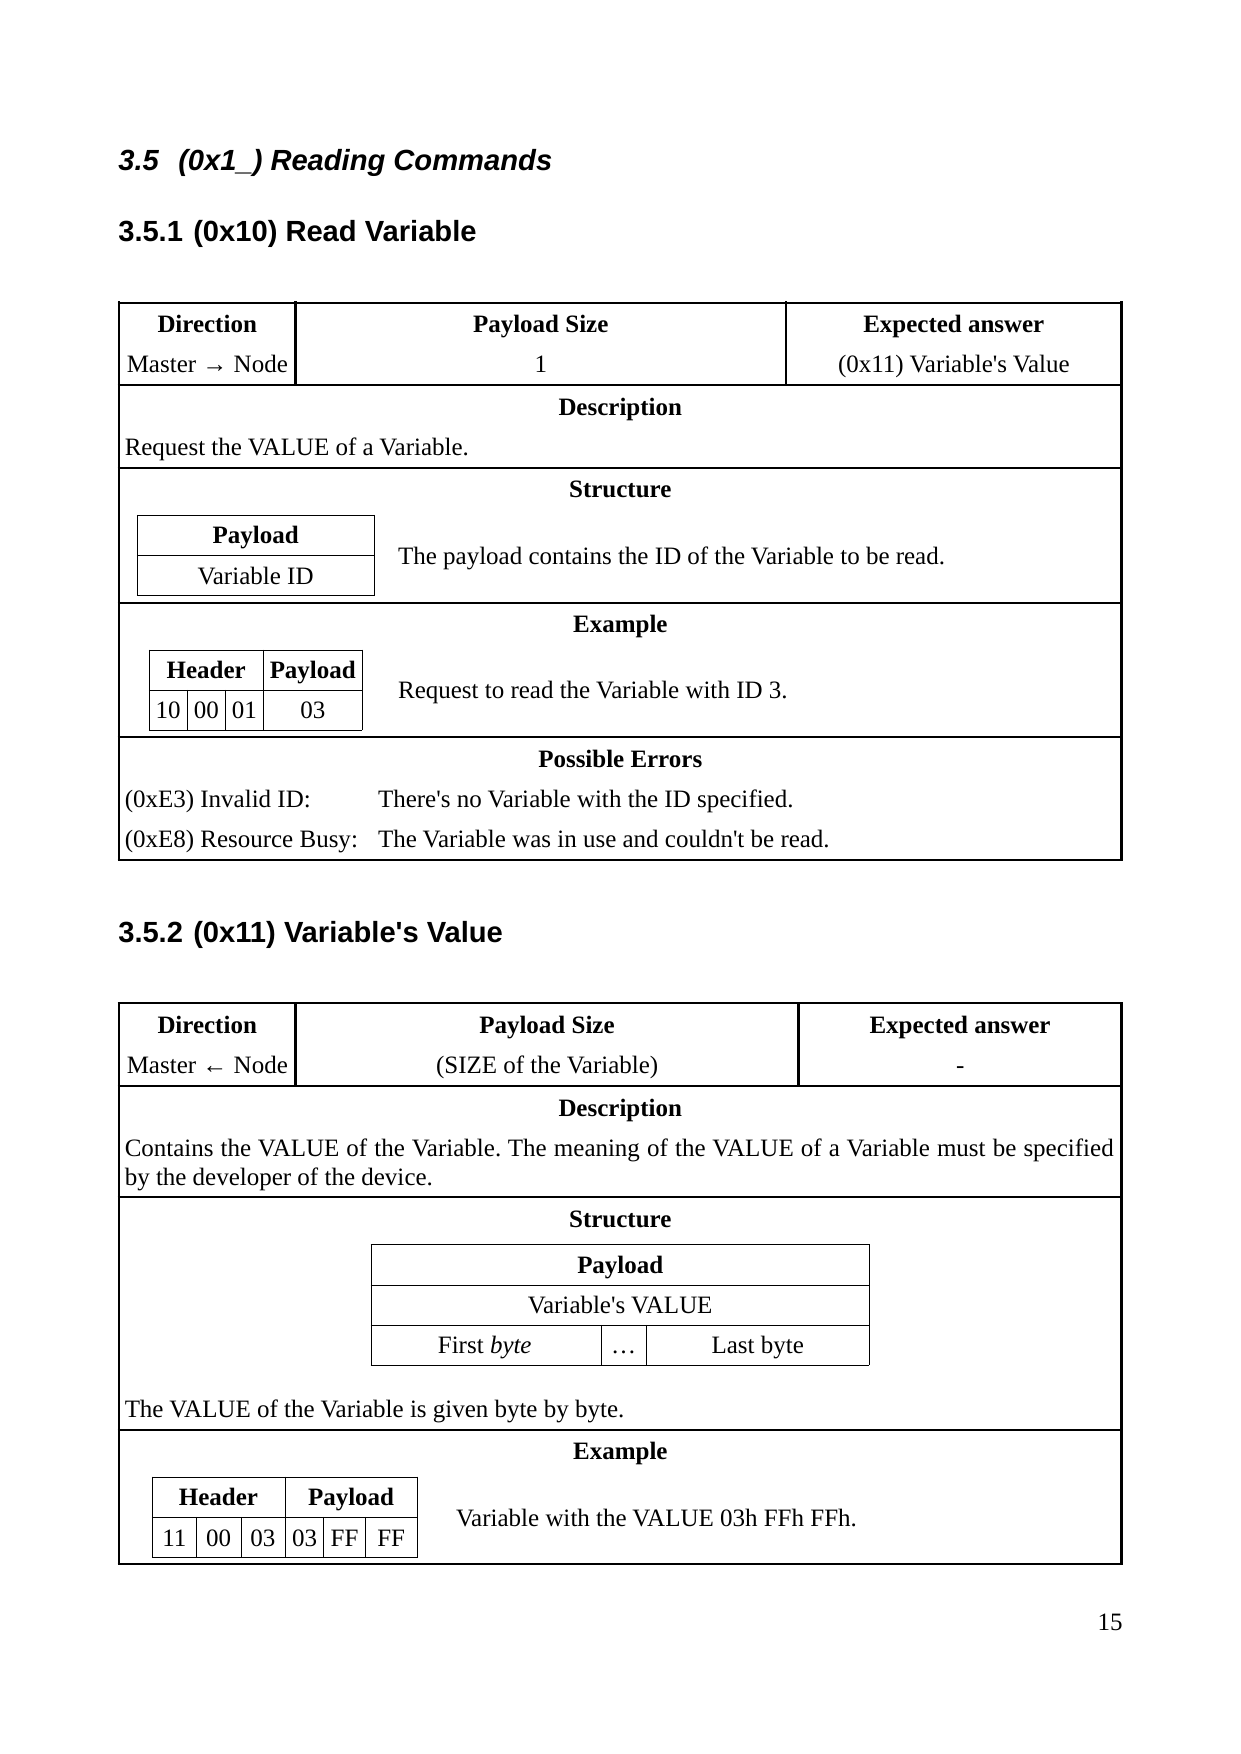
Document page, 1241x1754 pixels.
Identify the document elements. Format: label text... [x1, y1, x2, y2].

table_header Payload Size [297, 304, 785, 344]
table_cell Variable ID [138, 556, 374, 595]
table_cell Example [120, 604, 1120, 644]
table_cell 1 [297, 344, 785, 384]
table_cell Structure [120, 469, 1120, 509]
table_cell The VALUE of the Variable is given byte by byte. [120, 1239, 1120, 1428]
subtitle (0x10) Read Variable [118, 214, 1122, 248]
table_cell Contains the VALUE of the Variable. The meaning of the VALUE of a Variable must be specified by the developer of the device. [120, 1127, 1120, 1196]
table_cell (SIZE of the Variable) [297, 1045, 797, 1085]
table_cell [120, 1471, 450, 1563]
table_cell 03 [264, 691, 362, 730]
table_cell 11 [153, 1518, 196, 1557]
table_header Direction [120, 1004, 294, 1044]
table_cell The Variable was in use and couldn't be read. [372, 819, 1120, 859]
table_cell Master → Node [120, 344, 294, 384]
table_cell Variable with the VALUE 03h FFh FFh. [450, 1471, 1120, 1563]
table_cell Structure [120, 1198, 1120, 1238]
table_header Payload [138, 516, 374, 555]
table_cell There's no Variable with the ID specified. [372, 779, 1120, 819]
table_cell Variable's VALUE [372, 1286, 869, 1325]
table_cell First byte [372, 1326, 601, 1365]
table_cell [120, 644, 392, 736]
table_cell 00 [197, 1518, 241, 1557]
table_cell FF [366, 1518, 417, 1557]
table_cell Description [120, 386, 1120, 426]
table_cell … [602, 1326, 646, 1365]
table_cell 03 [286, 1518, 323, 1557]
subtitle (0x11) Variable's Value [118, 915, 1122, 948]
table_cell (0xE3) Invalid ID: [120, 779, 372, 819]
table_header Payload [372, 1245, 869, 1284]
table_cell Master ← Node [120, 1045, 294, 1085]
table_header Expected answer [787, 304, 1120, 344]
table_header Payload Size [297, 1004, 797, 1044]
table_cell - [800, 1045, 1120, 1085]
table_cell (0xE8) Resource Busy: [120, 819, 372, 859]
subtitle (0x1_) Reading Commands [118, 143, 1122, 177]
table_cell Description [120, 1087, 1120, 1127]
table_cell 01 [226, 691, 263, 730]
table_cell 10 [150, 691, 187, 730]
table_header Direction [120, 304, 294, 344]
table_cell 00 [188, 691, 225, 730]
table_cell FF [324, 1518, 365, 1557]
table_cell Last byte [647, 1326, 869, 1365]
table_cell Example [120, 1431, 1120, 1471]
table_header Payload [264, 651, 362, 690]
table_header Header [150, 651, 263, 690]
table_cell Possible Errors [120, 738, 1120, 778]
table_cell Request to read the Variable with ID 3. [392, 644, 1120, 736]
table_cell [120, 509, 392, 601]
table_cell (0x11) Variable's Value [787, 344, 1120, 384]
table_cell Request the VALUE of a Variable. [120, 426, 1120, 467]
table_cell The payload contains the ID of the Variable to be read. [392, 509, 1120, 601]
table_header Expected answer [800, 1004, 1120, 1044]
table_cell 03 [242, 1518, 285, 1557]
table_header Payload [286, 1478, 417, 1517]
table_header Header [153, 1478, 285, 1517]
